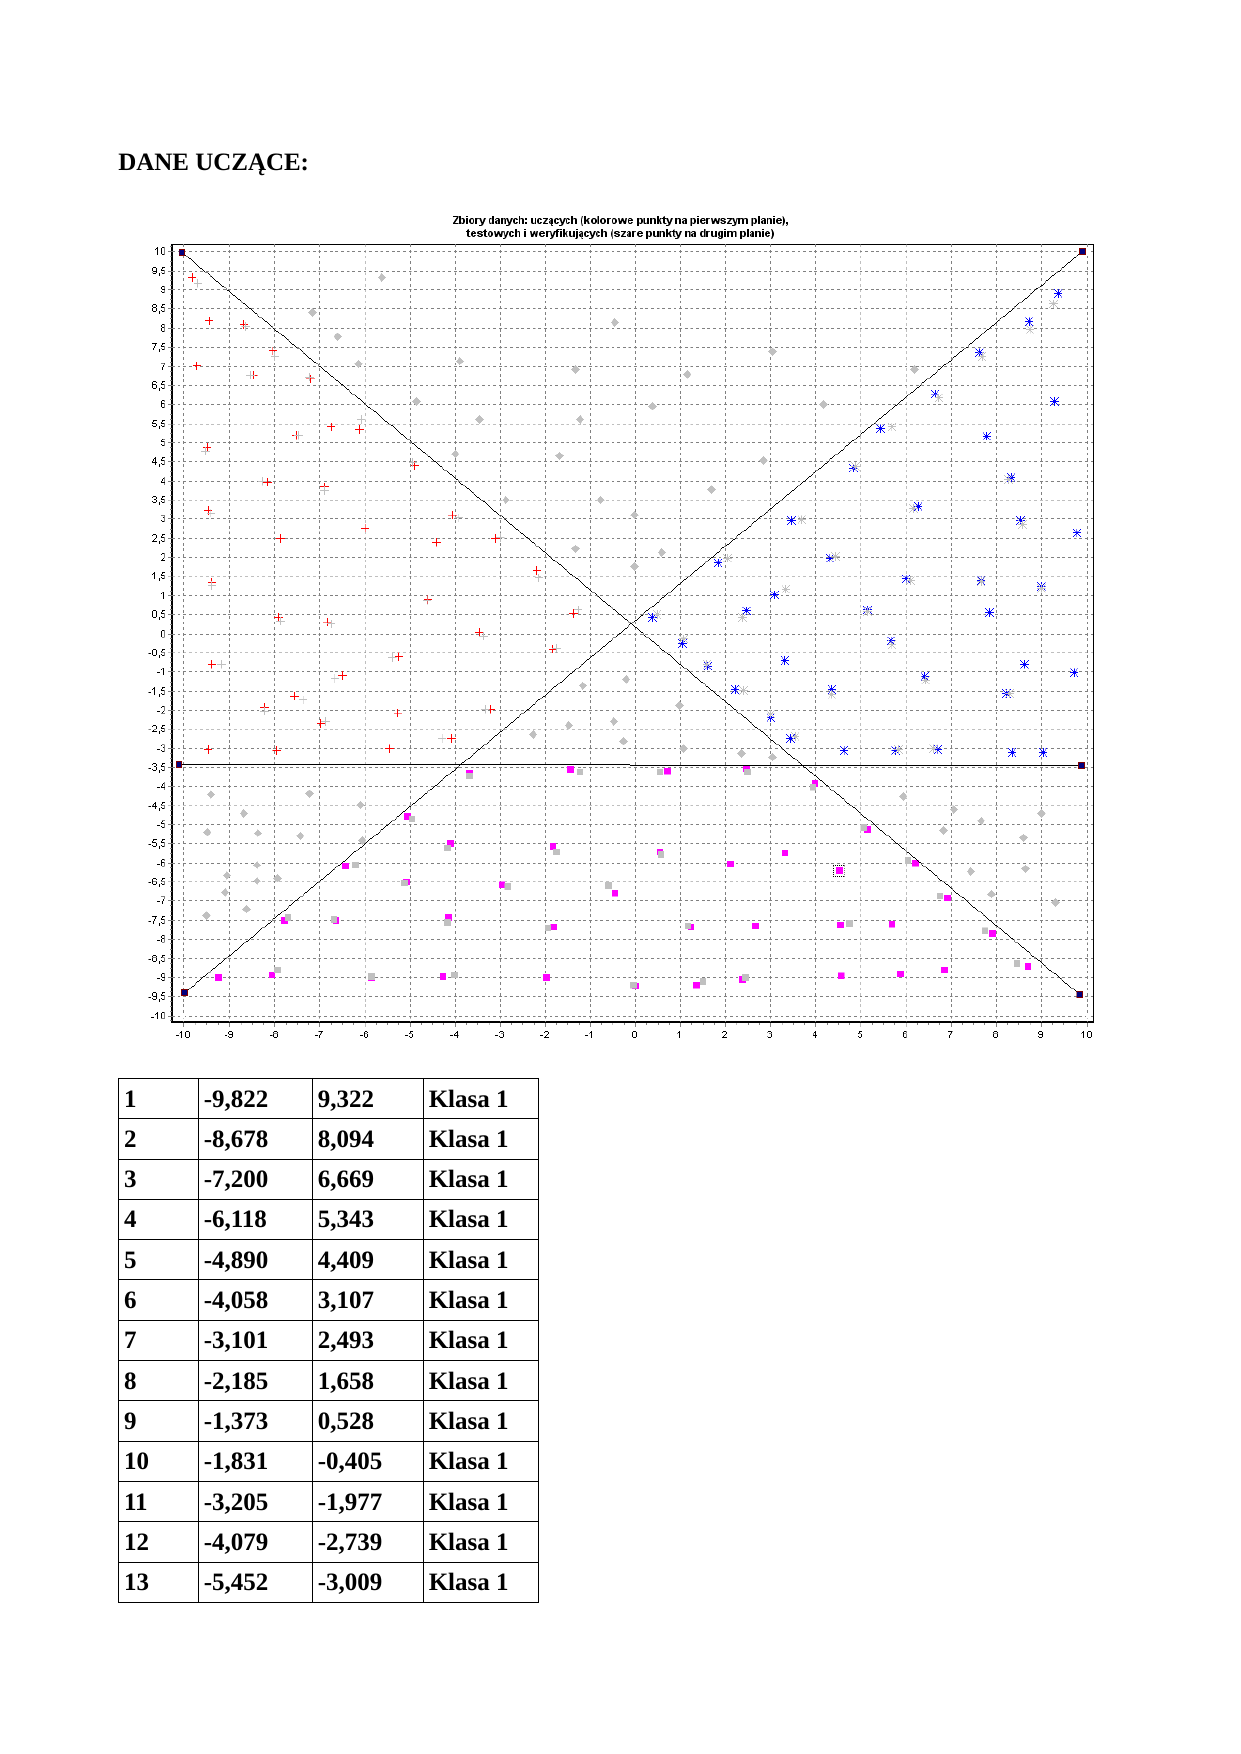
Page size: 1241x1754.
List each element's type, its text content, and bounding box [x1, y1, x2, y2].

table_cell 4 [119, 1200, 198, 1239]
table_cell Klasa 1 [424, 1200, 538, 1239]
table_cell -8,678 [199, 1119, 312, 1158]
table_cell 12 [119, 1522, 198, 1562]
table_cell 7 [119, 1321, 198, 1360]
table_cell 9 [119, 1401, 198, 1441]
table_cell Klasa 1 [424, 1321, 538, 1360]
table_cell 13 [119, 1563, 198, 1602]
table_header Klasa 1 [424, 1079, 538, 1118]
table_cell Klasa 1 [424, 1361, 538, 1400]
table_cell -6,118 [199, 1200, 312, 1239]
table_cell 5 [119, 1240, 198, 1279]
table_header 1 [119, 1079, 198, 1118]
table_cell -1,373 [199, 1401, 312, 1441]
table_cell Klasa 1 [424, 1482, 538, 1521]
table_cell -4,058 [199, 1280, 312, 1320]
table_cell -2,739 [313, 1522, 423, 1562]
table_cell -4,890 [199, 1240, 312, 1279]
table_cell 8,094 [313, 1119, 423, 1158]
table_cell -5,452 [199, 1563, 312, 1602]
table_cell 2 [119, 1119, 198, 1158]
table_cell 1,658 [313, 1361, 423, 1400]
table_cell Klasa 1 [424, 1119, 538, 1158]
table_cell 11 [119, 1482, 198, 1521]
table_cell 0,528 [313, 1401, 423, 1441]
table_cell Klasa 1 [424, 1240, 538, 1279]
table_cell -3,205 [199, 1482, 312, 1521]
table_cell 3 [119, 1160, 198, 1199]
table_header 9,322 [313, 1079, 423, 1118]
table_cell -0,405 [313, 1442, 423, 1481]
table_cell 3,107 [313, 1280, 423, 1320]
picture [118, 196, 1123, 1049]
table_cell -4,079 [199, 1522, 312, 1562]
table_cell 5,343 [313, 1200, 423, 1239]
table_cell Klasa 1 [424, 1522, 538, 1562]
table_cell 6,669 [313, 1160, 423, 1199]
table_cell -1,977 [313, 1482, 423, 1521]
table_cell -3,101 [199, 1321, 312, 1360]
table_cell Klasa 1 [424, 1280, 538, 1320]
text DANE UCZĄCE: [118, 147, 1122, 176]
table_cell Klasa 1 [424, 1160, 538, 1199]
table_cell 8 [119, 1361, 198, 1400]
table_cell 10 [119, 1442, 198, 1481]
table_cell 2,493 [313, 1321, 423, 1360]
table_cell Klasa 1 [424, 1401, 538, 1441]
table_cell 4,409 [313, 1240, 423, 1279]
table_cell Klasa 1 [424, 1563, 538, 1602]
table_cell -7,200 [199, 1160, 312, 1199]
table_cell 6 [119, 1280, 198, 1320]
table_cell -1,831 [199, 1442, 312, 1481]
table_cell -3,009 [313, 1563, 423, 1602]
table_header -9,822 [199, 1079, 312, 1118]
table_cell -2,185 [199, 1361, 312, 1400]
table_cell Klasa 1 [424, 1442, 538, 1481]
